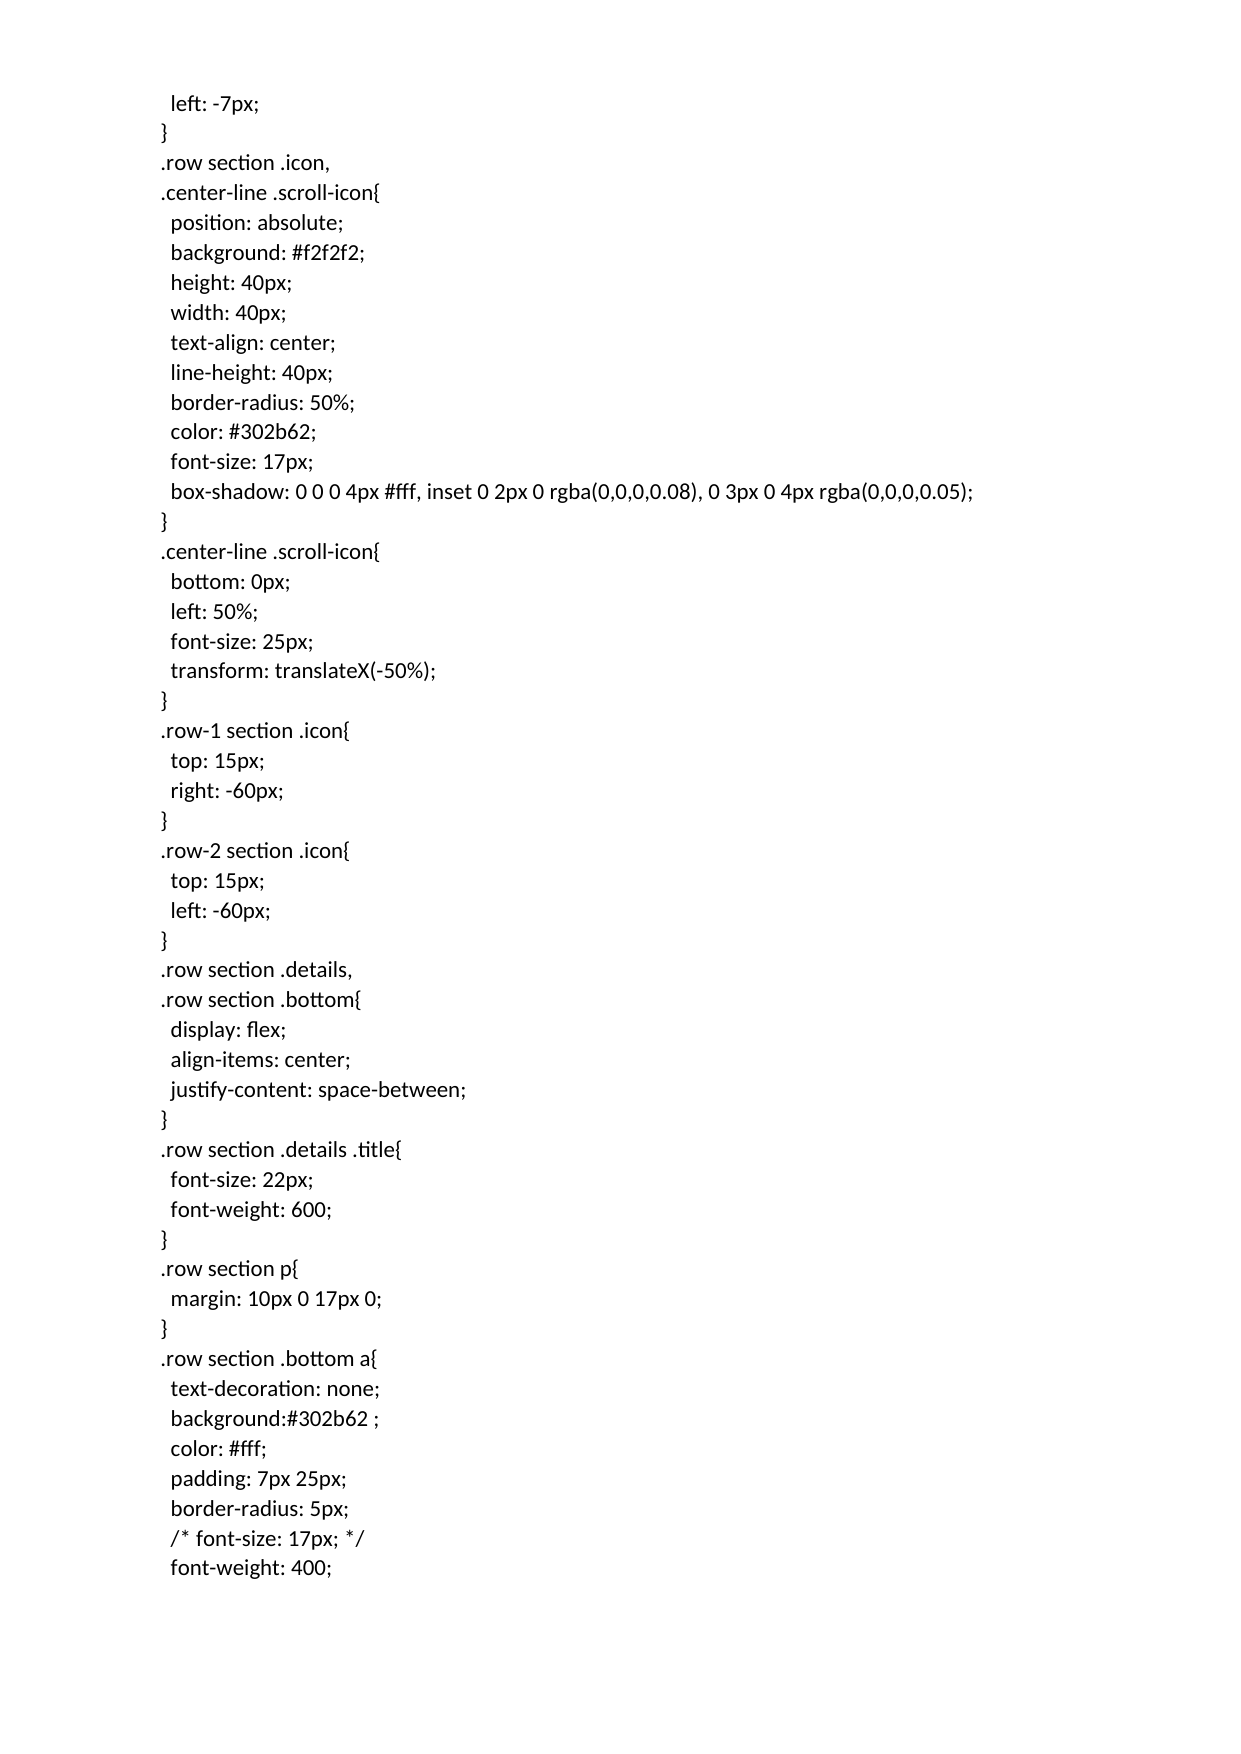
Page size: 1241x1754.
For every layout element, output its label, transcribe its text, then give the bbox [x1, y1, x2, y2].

text left: -7px; } .row section .icon, .center-line .scroll-icon{ position: absolute; background: #f2f2f2; height: 40px; width: 40px; text-align: center; line-height: 40px; border-radius: 50%; color: #302b62; font-size: 17px; box-shadow: 0 0 0 4px #fff, inset 0 2px 0 rgba(0,0,0,0.08), 0 3px 0 4px rgba(0,0,0,0.05); } .center-line .scroll-icon{ bottom: 0px; left: 50%; font-size: 25px; transform: translateX(-50%); } .row-1 section .icon{ top: 15px; right: -60px; } .row-2 section .icon{ top: 15px; left: -60px; } .row section .details, .row section .bottom{ display: flex; align-items: center; justify-content: space-between; } .row section .details .title{ font-size: 22px; font-weight: 600; } .row section p{ margin: 10px 0 17px 0; } .row section .bottom a{ text-decoration: none; background:#302b62 ; color: #fff; padding: 7px 25px; border-radius: 5px; /* font-size: 17px; */ font-weight: 400; [150, 89, 1090, 1582]
